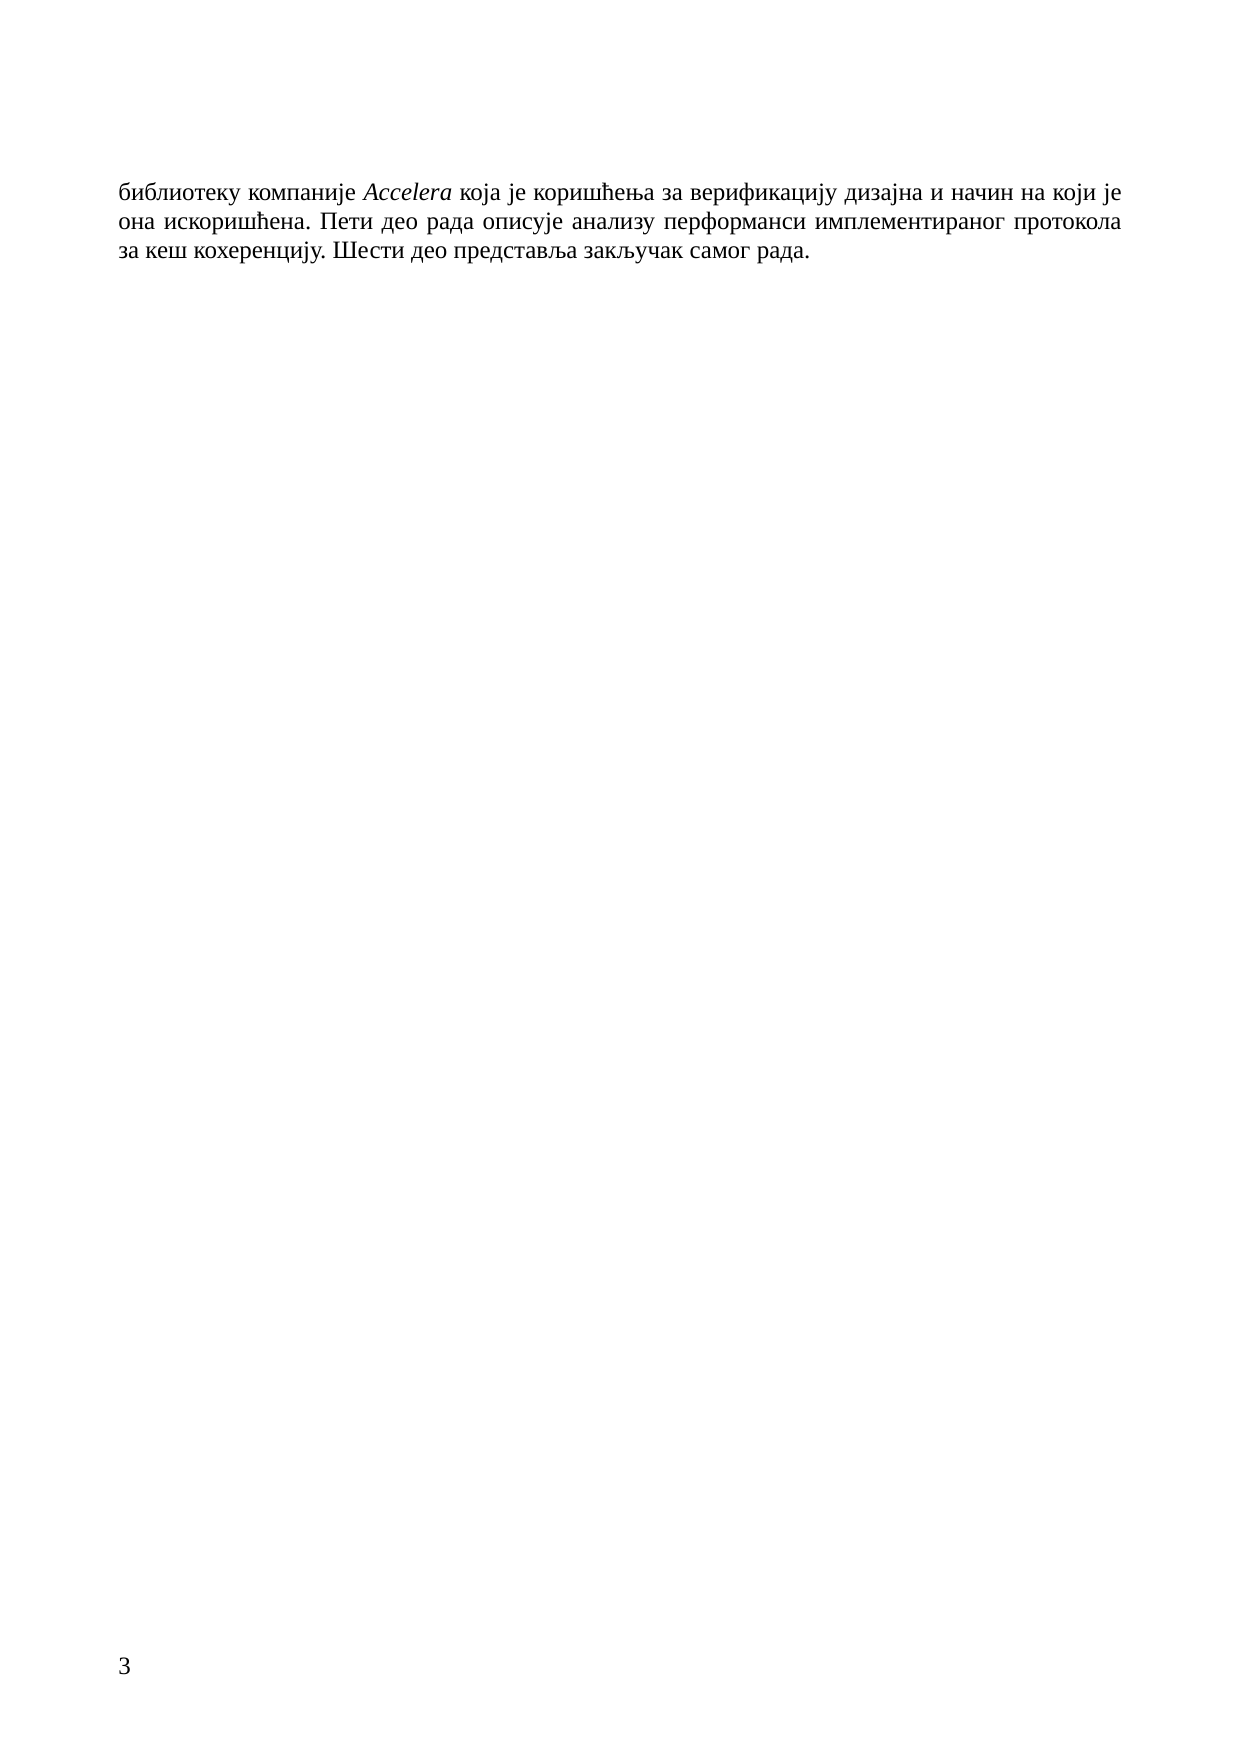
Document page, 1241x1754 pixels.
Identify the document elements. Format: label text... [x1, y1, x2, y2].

text библиотеку компаније Accelera која је коришћења за верификацију дизајна и начин на који је она искоришћена. Пети део рада описује анализу перформанси имплементираног протокола за кеш кохеренцију. Шести део представља закључак самог рада. [118, 177, 1122, 263]
